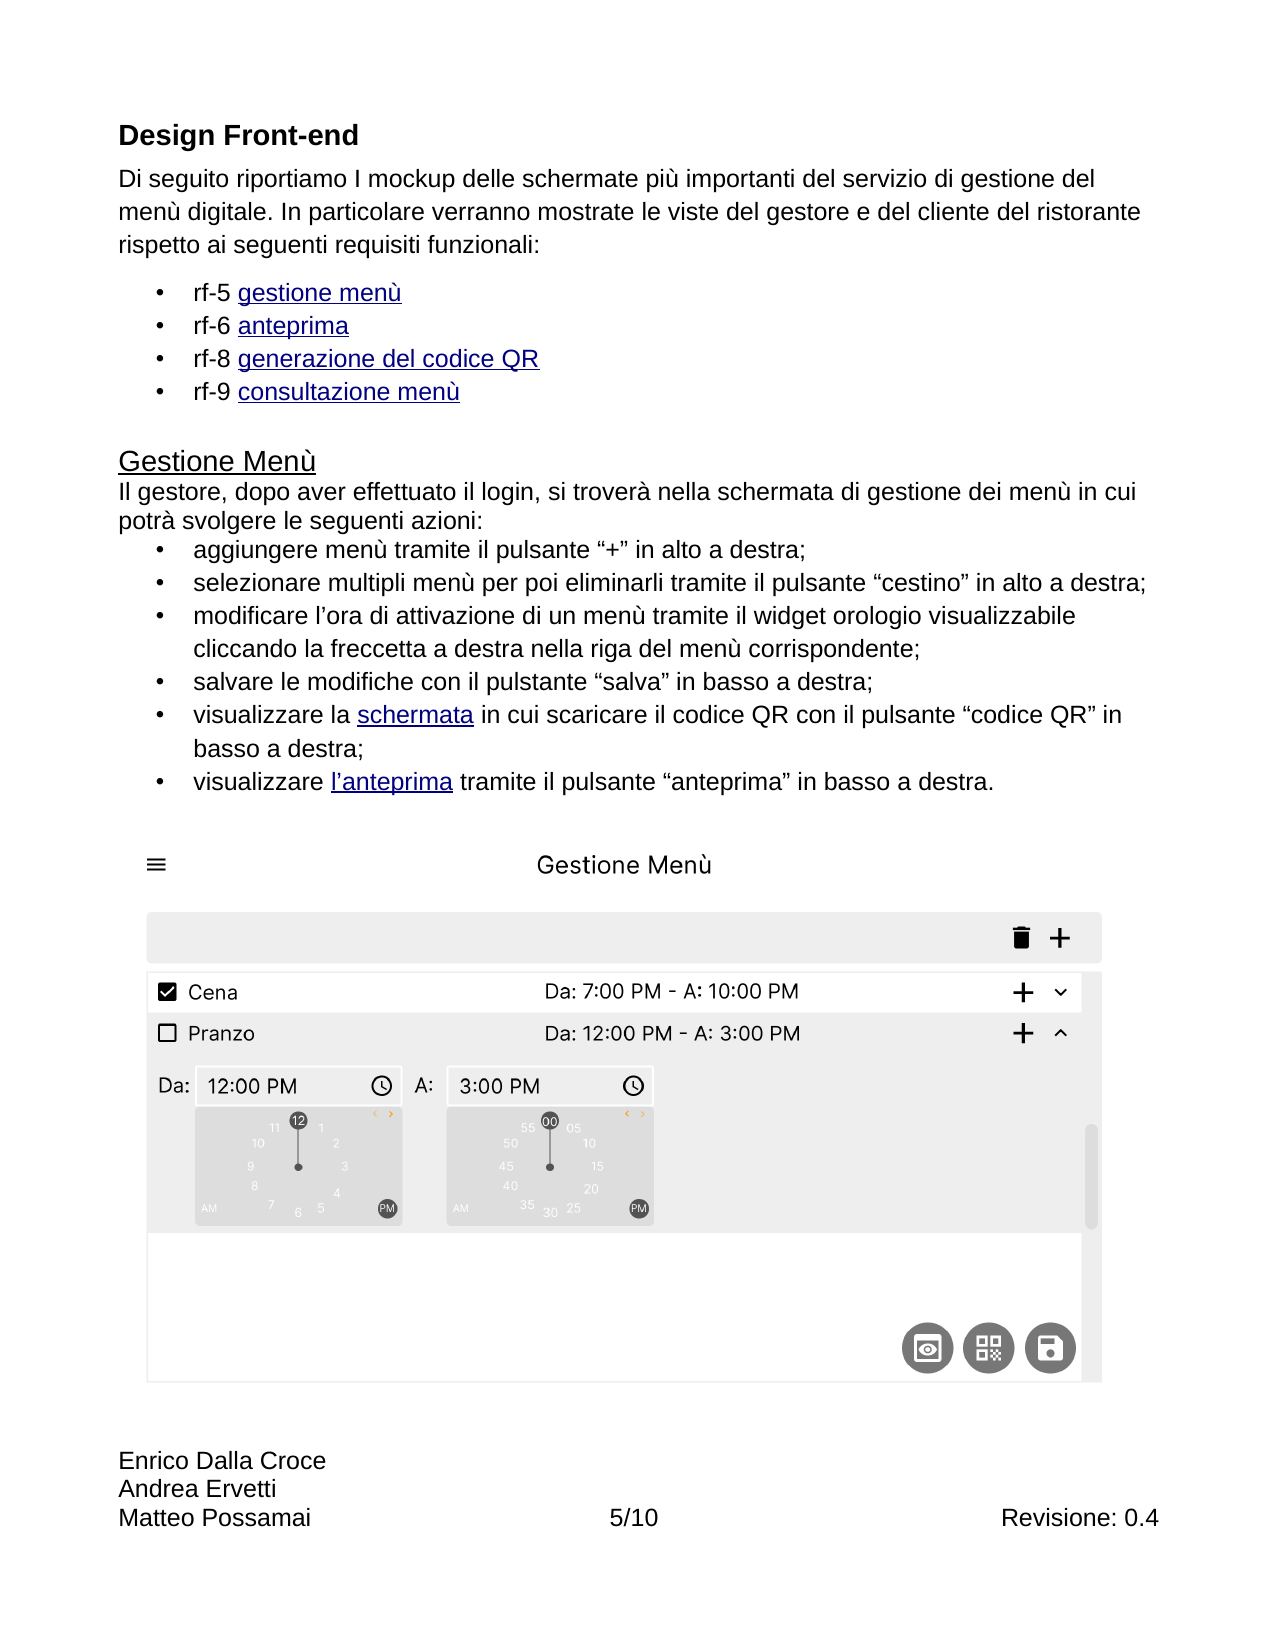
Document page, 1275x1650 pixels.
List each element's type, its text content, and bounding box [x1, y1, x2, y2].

text Di seguito riportiamo I mockup delle schermate più importanti del servizio di gestione del menù digitale. In particolare verranno mostrate le viste del gestore e del cliente del ristorante rispetto ai seguenti requisiti funzionali: [118, 164, 1157, 259]
list visualizzare l’anteprima tramite il pulsante “anteprima” in basso a destra. [156, 767, 1157, 795]
list rf-6 anteprima [156, 311, 1157, 340]
list modificare l’ora di attivazione di un menù tramite il widget orologio visualizzabile cliccando la freccetta a destra nella riga del menù corrispondente; [156, 601, 1157, 663]
subtitle Design Front-end [118, 118, 1157, 152]
list rf-9 consultazione menù [156, 377, 1157, 406]
picture [131, 839, 1117, 1394]
list aggiungere menù tramite il pulsante “+” in alto a destra; [156, 535, 1157, 564]
subtitle Il gestore, dopo aver effettuato il login, si troverà nella schermata di gestione dei menù in cui potrà svolgere le seguenti azioni: [118, 477, 1157, 535]
list visualizzare la schermata in cui scaricare il codice QR con il pulsante “codice QR” in basso a destra; [156, 700, 1157, 762]
list rf-8 generazione del codice QR [156, 344, 1157, 373]
list selezionare multipli menù per poi eliminarli tramite il pulsante “cestino” in alto a destra; [156, 568, 1157, 597]
list rf-5 gestione menù [156, 278, 1157, 307]
subtitle Gestione Menù [118, 444, 1157, 477]
list salvare le modifiche con il pulstante “salva” in basso a destra; [156, 667, 1157, 696]
